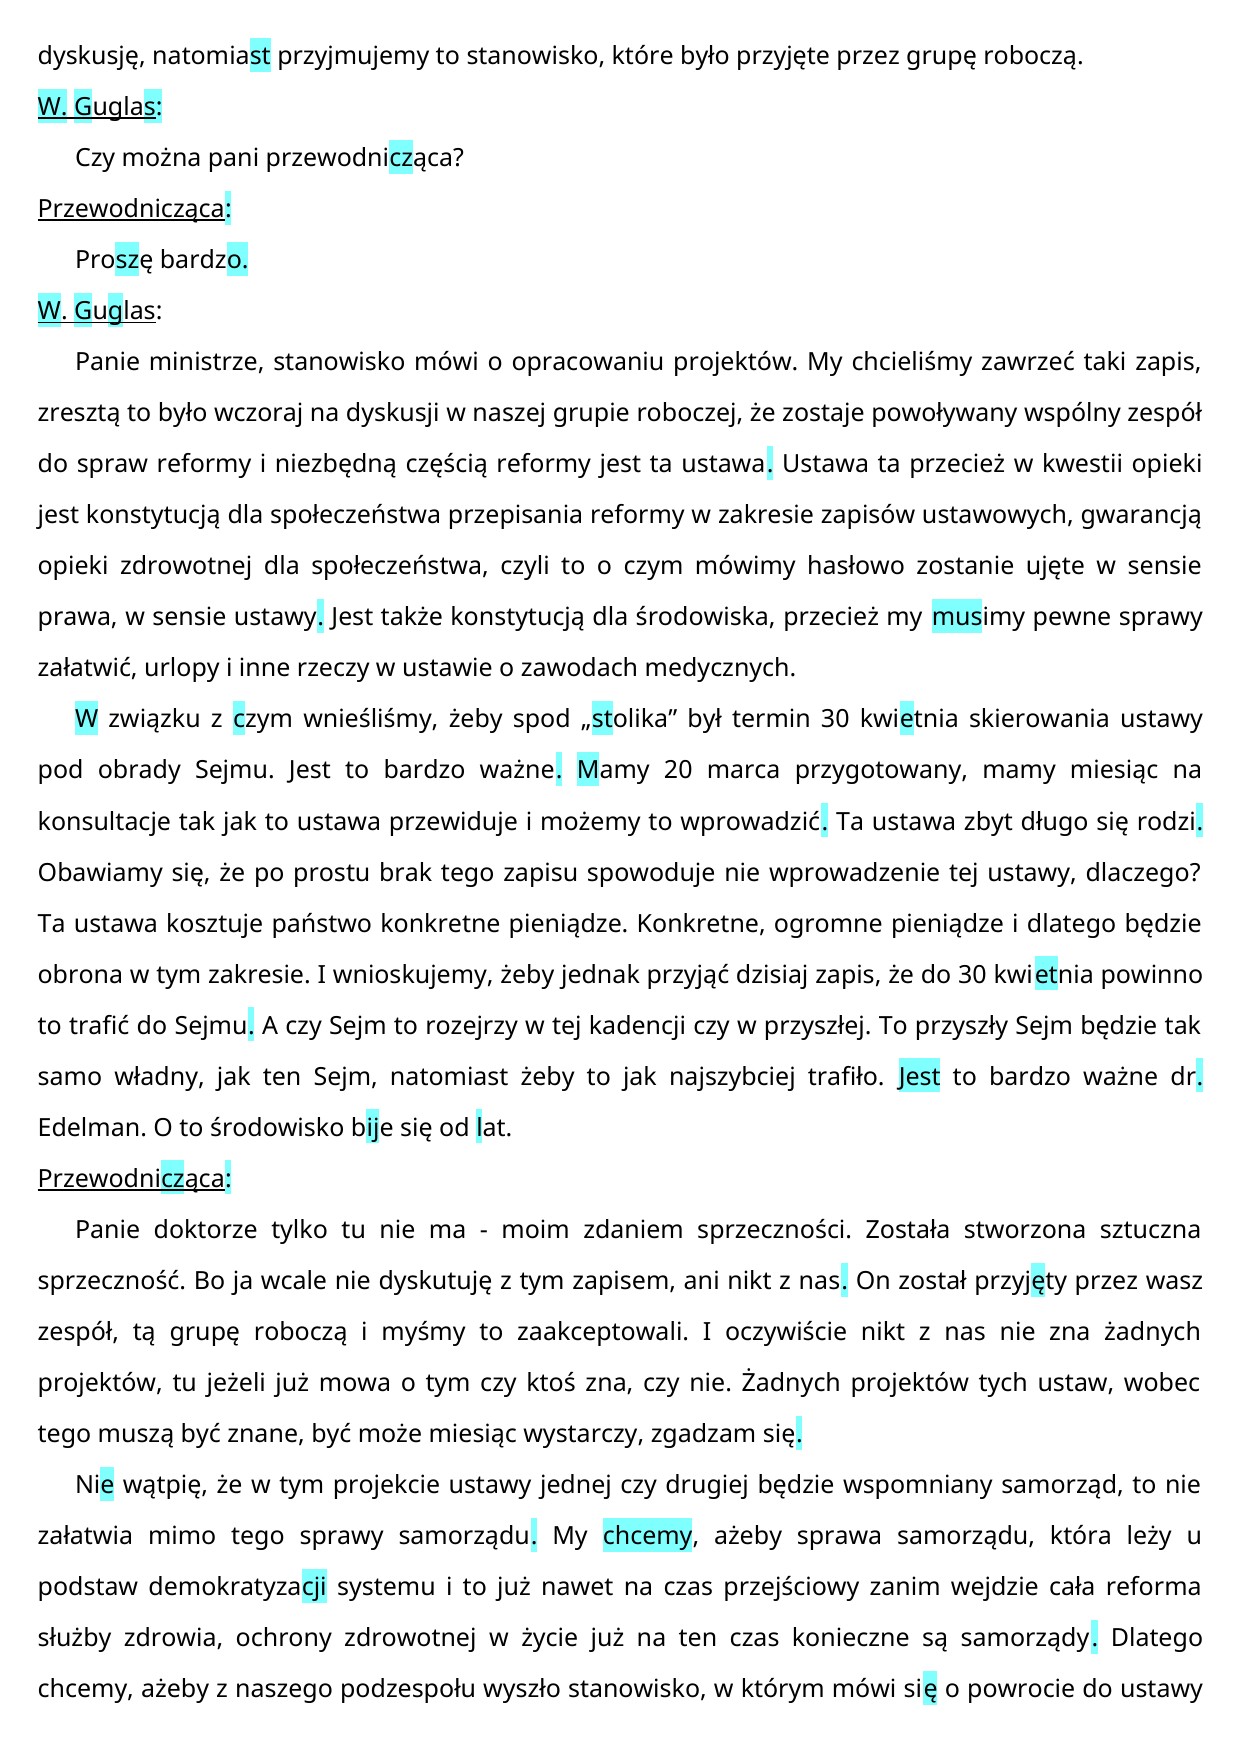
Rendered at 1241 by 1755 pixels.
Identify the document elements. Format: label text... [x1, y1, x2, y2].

text W. Guglas: [37, 293, 1203, 327]
text W. Guglas: [37, 88, 1203, 123]
text W związku z czym wnieśliśmy, żeby spod „stolika” był termin 30 kwietnia skierowania ustawy pod obrady Sejmu. Jest to bardzo ważne. Mamy 20 marca przygotowany, mamy miesiąc na konsultacje tak jak to ustawa przewiduje i możemy to wprowadzić. Ta ustawa zbyt długo się rodzi. Obawiamy się, że po prostu brak tego zapisu spowoduje nie wprowadzenie tej ustawy, dlaczego? Ta ustawa kosztuje państwo konkretne pieniądze. Konkretne, ogromne pieniądze i dlatego będzie obrona w tym zakresie. I wnioskujemy, żeby jednak przyjąć dzisiaj zapis, że do 30 kwietnia powinno to trafić do Sejmu. A czy Sejm to rozejrzy w tej kadencji czy w przyszłej. To przyszły Sejm będzie tak samo władny, jak ten Sejm, natomiast żeby to jak najszybciej trafiło. Jest to bardzo ważne dr. Edelman. O to środowisko bije się od lat. [37, 701, 1203, 1143]
text Nie wątpię, że w tym projekcie ustawy jednej czy drugiej będzie wspomniany samorząd, to nie załatwia mimo tego sprawy samorządu. My chcemy, ażeby sprawa samorządu, która leży u podstaw demokratyzacji systemu i to już nawet na czas przejściowy zanim wejdzie cała reforma służby zdrowia, ochrony zdrowotnej w życie już na ten czas konieczne są samorządy. Dlatego chcemy, ażeby z naszego podzespołu wyszło stanowisko, w którym mówi się o powrocie do ustawy [37, 1467, 1203, 1705]
text Panie ministrze, stanowisko mówi o opracowaniu projektów. My chcieliśmy zawrzeć taki zapis, zresztą to było wczoraj na dyskusji w naszej grupie roboczej, że zostaje powoływany wspólny zespół do spraw reformy i niezbędną częścią reformy jest ta ustawa. Ustawa ta przecież w kwestii opieki jest konstytucją dla społeczeństwa przepisania reformy w zakresie zapisów ustawowych, gwarancją opieki zdrowotnej dla społeczeństwa, czyli to o czym mówimy hasłowo zostanie ujęte w sensie prawa, w sensie ustawy. Jest także konstytucją dla środowiska, przecież my musimy pewne sprawy załatwić, urlopy i inne rzeczy w ustawie o zawodach medycznych. [37, 344, 1203, 684]
text Proszę bardzo. [37, 242, 1203, 276]
text Przewodnicząca: [37, 191, 1203, 225]
text Panie doktorze tylko tu nie ma - moim zdaniem sprzeczności. Została stworzona sztuczna sprzeczność. Bo ja wcale nie dyskutuję z tym zapisem, ani nikt z nas. On został przyjęty przez wasz zespół, tą grupę roboczą i myśmy to zaakceptowali. I oczywiście nikt z nas nie zna żadnych projektów, tu jeżeli już mowa o tym czy ktoś zna, czy nie. Żadnych projektów tych ustaw, wobec tego muszą być znane, być może miesiąc wystarczy, zgadzam się. [37, 1211, 1203, 1450]
text Przewodnicząca: [37, 1160, 1203, 1194]
text dyskusję, natomiast przyjmujemy to stanowisko, które było przyjęte przez grupę roboczą. [37, 37, 1203, 72]
text Czy można pani przewodnicząca? [37, 139, 1203, 174]
